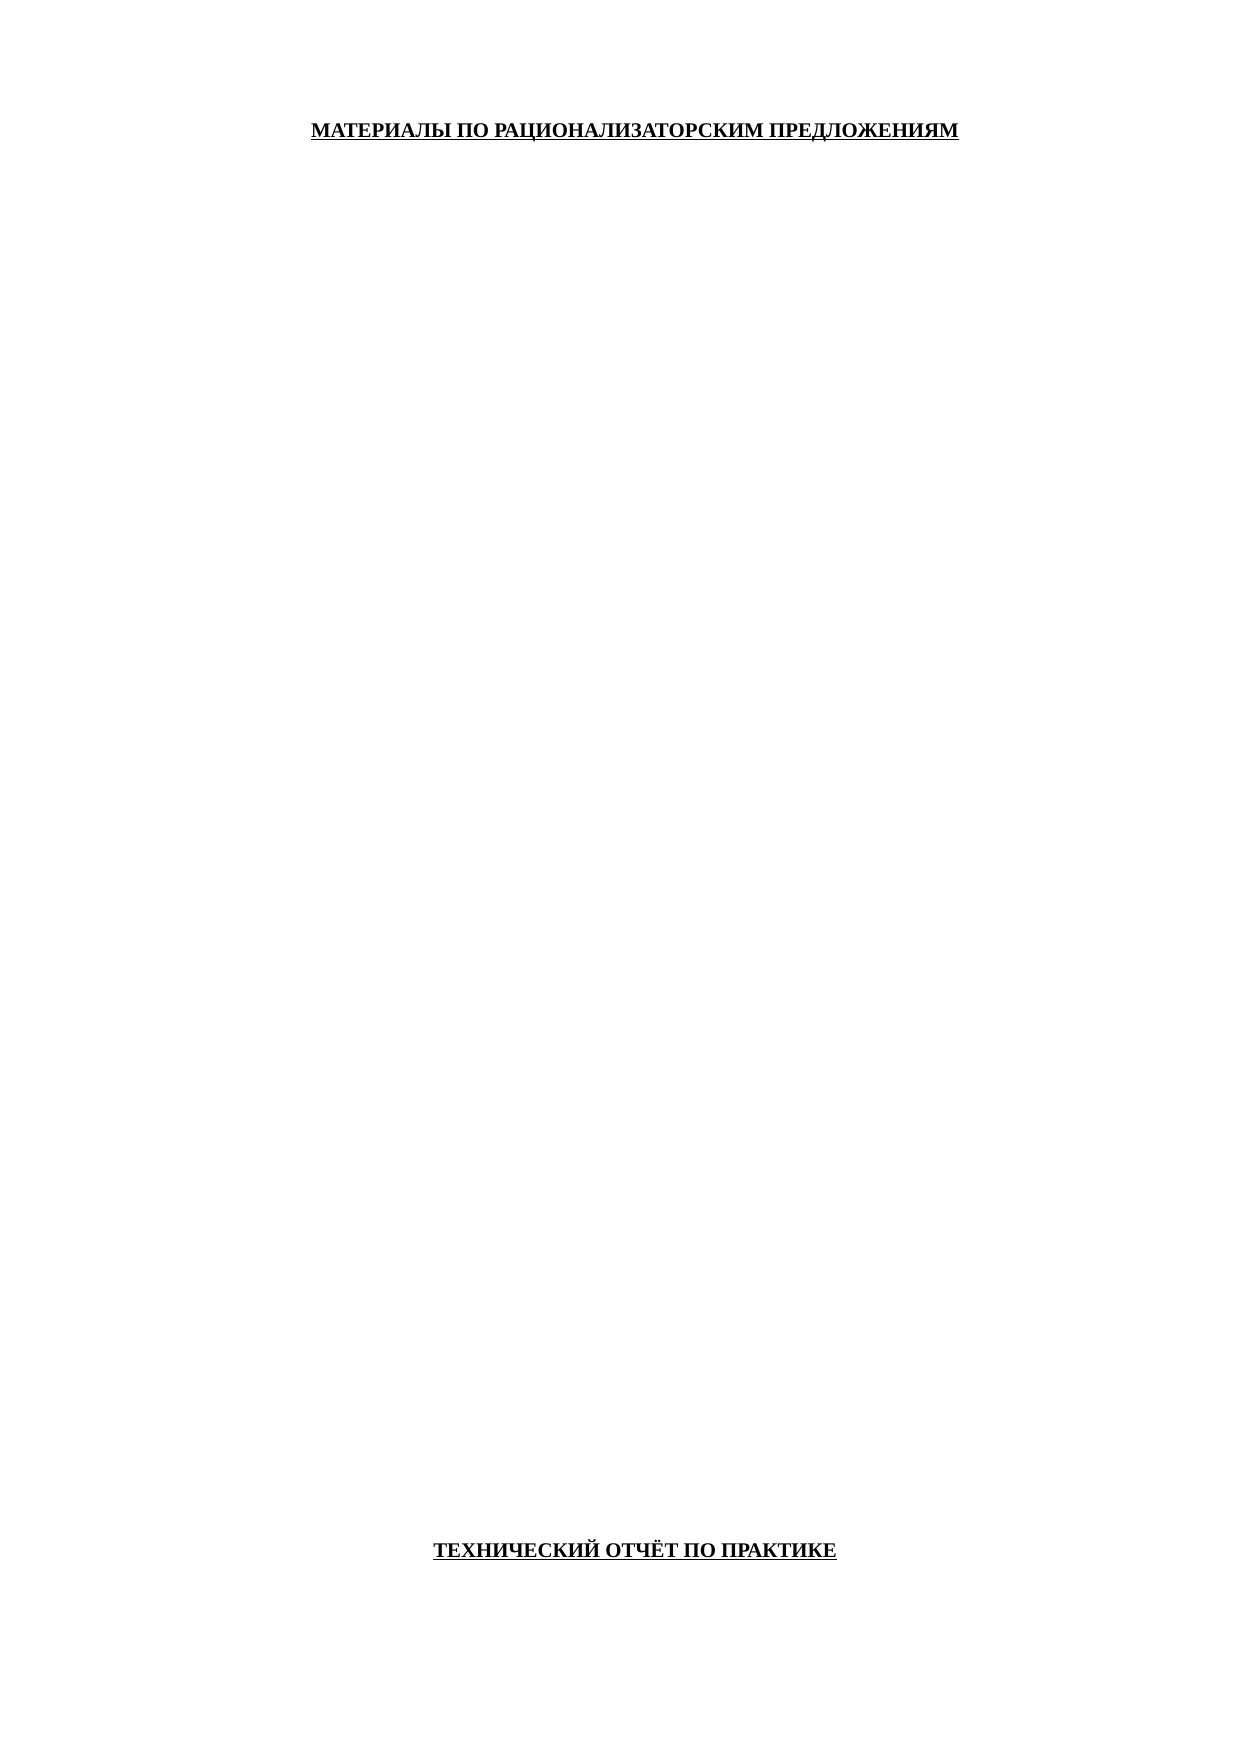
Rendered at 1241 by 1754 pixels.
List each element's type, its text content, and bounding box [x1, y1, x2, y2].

text МАТЕРИАЛЫ ПО РАЦИОНАЛИЗАТОРСКИМ ПРЕДЛОЖЕНИЯМ [89, 118, 1181, 142]
text ТЕХНИЧЕСКИЙ ОТЧЁТ ПО ПРАКТИКЕ [89, 1538, 1181, 1562]
